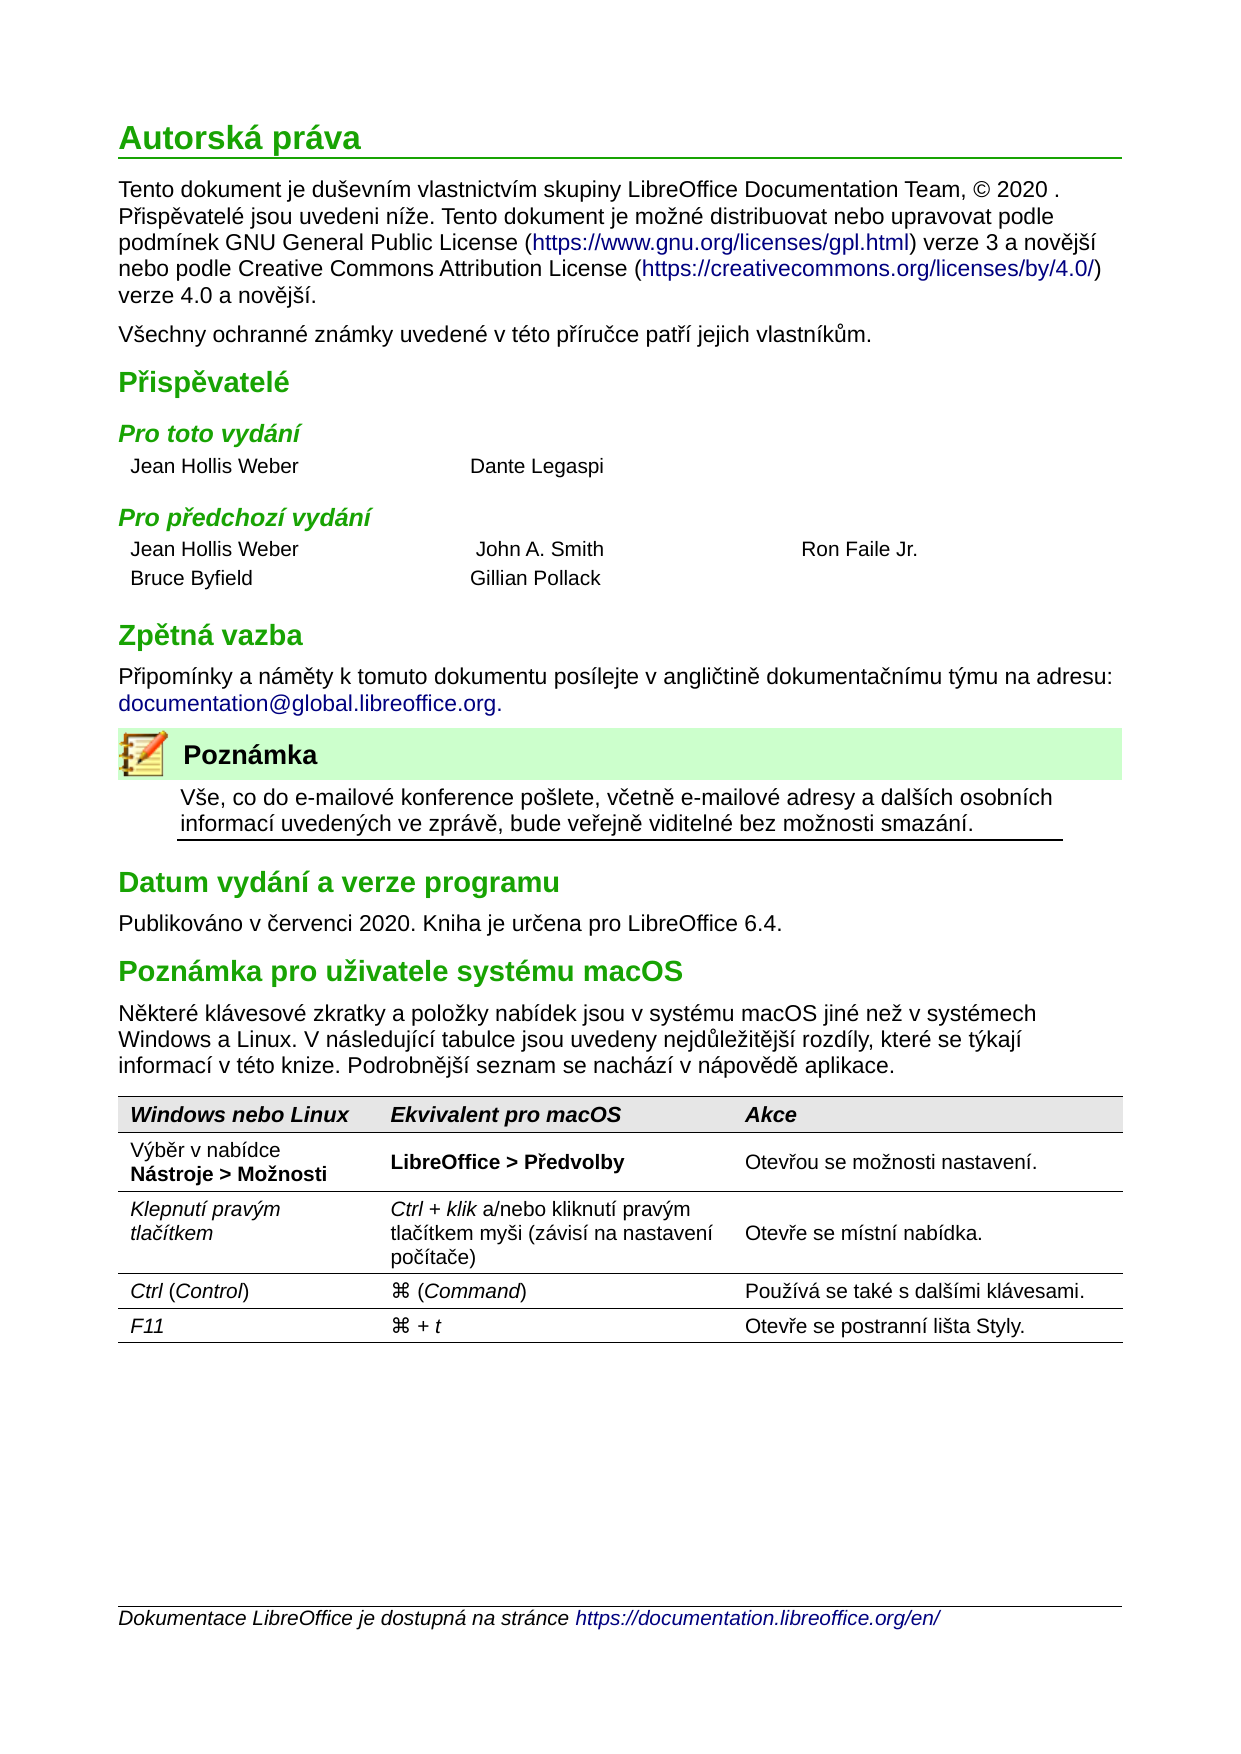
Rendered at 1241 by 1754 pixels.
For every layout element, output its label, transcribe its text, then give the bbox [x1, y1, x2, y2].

text Připomínky a náměty k tomuto dokumentu posílejte v angličtině dokumentačnímu týmu na adresu: documentation@global.libreoffice.org. [118, 663, 1122, 716]
table_cell LibreOffice > Předvolby [378, 1133, 733, 1191]
table_header Akce [733, 1097, 1123, 1132]
table_header Ekvivalent pro macOS [378, 1097, 733, 1132]
table_cell Ctrl (Control) [118, 1274, 378, 1307]
text Všechny ochranné známky uvedené v této příručce patří jejich vlastníkům. [118, 321, 1122, 347]
text Některé klávesové zkratky a položky nabídek jsou v systému macOS jiné než v systémech Windows a Linux. V následující tabulce jsou uvedeny nejdůležitější rozdíly, které se týkají informací v této knize. Podrobnější seznam se nachází v nápovědě aplikace. [118, 999, 1122, 1079]
table_header Dante Legaspi [458, 454, 789, 482]
subtitle Přispěvatelé [118, 365, 1122, 398]
subtitle Autorská práva [118, 118, 1122, 157]
table_header Jean Hollis Weber [118, 537, 458, 566]
table_header Jean Hollis Weber [118, 454, 458, 482]
table_cell F11 [118, 1309, 378, 1342]
table_cell Klepnutí pravým tlačítkem [118, 1192, 378, 1273]
table_cell Otevřou se možnosti nastavení. [733, 1133, 1123, 1191]
table_cell Bruce Byfield [118, 566, 458, 594]
subtitle Poznámka pro uživatele systému macOS [118, 954, 1122, 988]
table_header Ron Faile Jr. [789, 537, 1122, 566]
table_cell ⌘ + t [378, 1309, 733, 1342]
picture [119, 729, 170, 780]
text Tento dokument je duševním vlastnictvím skupiny LibreOffice Documentation Team, © 2020 . Přispěvatelé jsou uvedeni níže. Tento dokument je možné distribuovat nebo upravovat podle podmínek GNU General Public License (https://www.gnu.org/licenses/gpl.html) verze 3 a novější nebo podle Creative Commons Attribution License (https://creativecommons.org/licenses/by/4.0/) verze 4.0 a novější. [118, 176, 1122, 308]
table_header John A. Smith [458, 537, 789, 566]
subtitle Pro toto vydání [118, 419, 1122, 448]
table_cell [789, 566, 1122, 594]
table_cell ⌘ (Command) [378, 1274, 733, 1307]
text Vše, co do e-mailové konference pošlete, včetně e-mailové adresy a dalších osobních informací uvedených ve zprávě, bude veřejně viditelné bez možnosti smazání. [177, 780, 1063, 839]
subtitle Pro předchozí vydání [118, 503, 1122, 531]
table_cell Ctrl + klik a/nebo kliknutí pravým tlačítkem myši (závisí na nastavení počítače) [378, 1192, 733, 1273]
table_header Windows nebo Linux [118, 1097, 378, 1132]
subtitle Zpětná vazba [118, 618, 1122, 651]
subtitle Poznámka [118, 728, 1122, 780]
text Publikováno v červenci 2020. Kniha je určena pro LibreOffice 6.4. [118, 910, 1122, 937]
table_header [789, 454, 1122, 482]
table_cell Otevře se postranní lišta Styly. [733, 1309, 1123, 1342]
table_cell Výběr v nabídce Nástroje > Možnosti [118, 1133, 378, 1191]
table_cell Gillian Pollack [458, 566, 789, 594]
table_cell Otevře se místní nabídka. [733, 1192, 1123, 1273]
subtitle Datum vydání a verze programu [118, 865, 1122, 898]
table_cell Používá se také s dalšími klávesami. [733, 1274, 1123, 1307]
